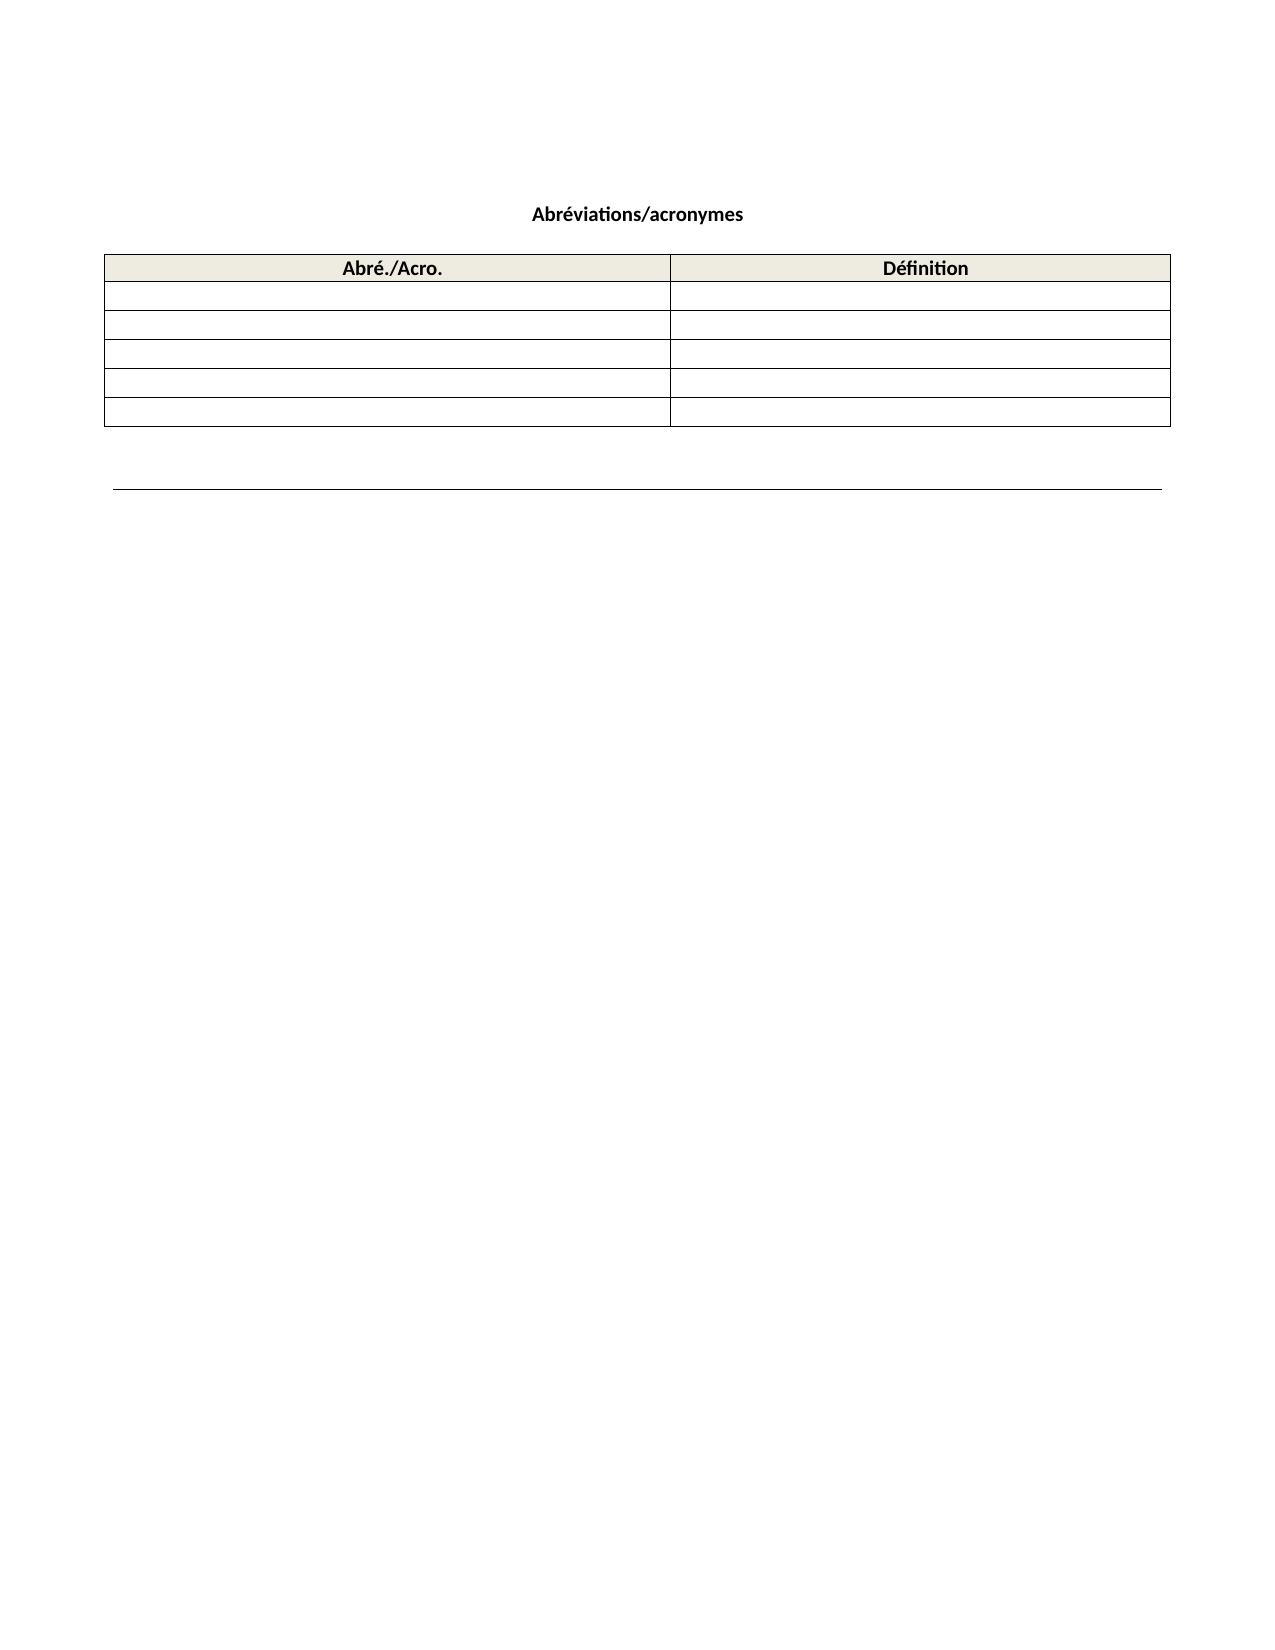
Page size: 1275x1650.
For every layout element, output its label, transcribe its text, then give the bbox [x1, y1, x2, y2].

table_header Définition [671, 255, 1170, 281]
table_cell [671, 398, 1170, 426]
table_cell [105, 340, 670, 368]
table_cell [105, 369, 670, 397]
text Abréviations/acronymes [112, 201, 1162, 226]
table_header Abré./Acro. [105, 255, 670, 281]
table_cell [671, 282, 1170, 310]
table_cell [671, 369, 1170, 397]
table_cell [671, 340, 1170, 368]
table_cell [671, 311, 1170, 339]
table_cell [105, 311, 670, 339]
table_cell [105, 282, 670, 310]
table_cell [105, 398, 670, 426]
